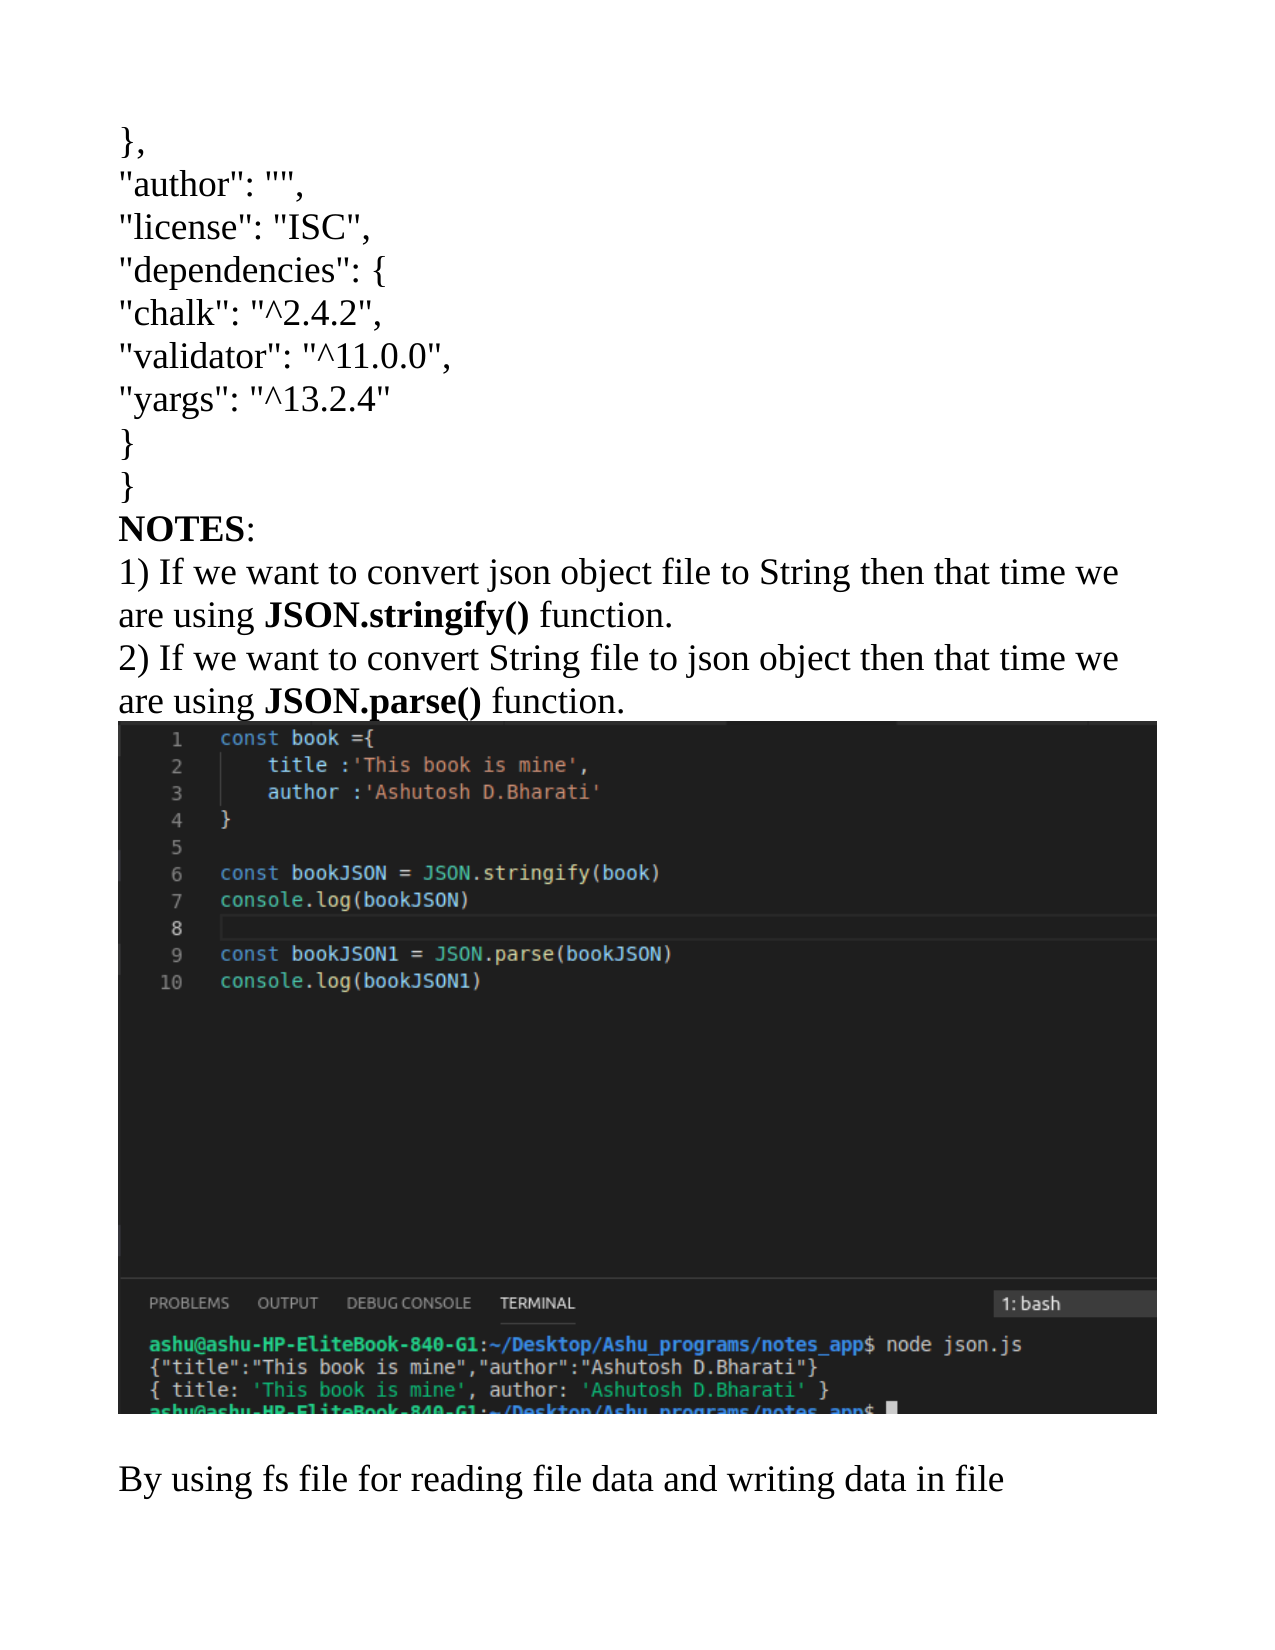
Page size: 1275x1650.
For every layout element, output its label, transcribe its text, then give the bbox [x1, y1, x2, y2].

text "yargs": "^13.2.4" [118, 377, 1157, 420]
text "author": "", [118, 161, 1157, 204]
text NOTES: [118, 506, 1157, 549]
text 2) If we want to convert String file to json object then that time we are using JSON.parse() function. [118, 636, 1157, 721]
text "validator": "^11.0.0", [118, 334, 1157, 377]
text }, [118, 118, 1157, 161]
text "dependencies": { [118, 247, 1157, 291]
picture [118, 721, 1157, 1414]
text } [118, 463, 1157, 506]
text 1) If we want to convert json object file to String then that time we are using JSON.stringify() function. [118, 549, 1157, 636]
text By using fs file for reading file data and writing data in file [118, 1456, 1157, 1499]
text } [118, 420, 1157, 463]
text "chalk": "^2.4.2", [118, 291, 1157, 334]
text "license": "ISC", [118, 204, 1157, 247]
